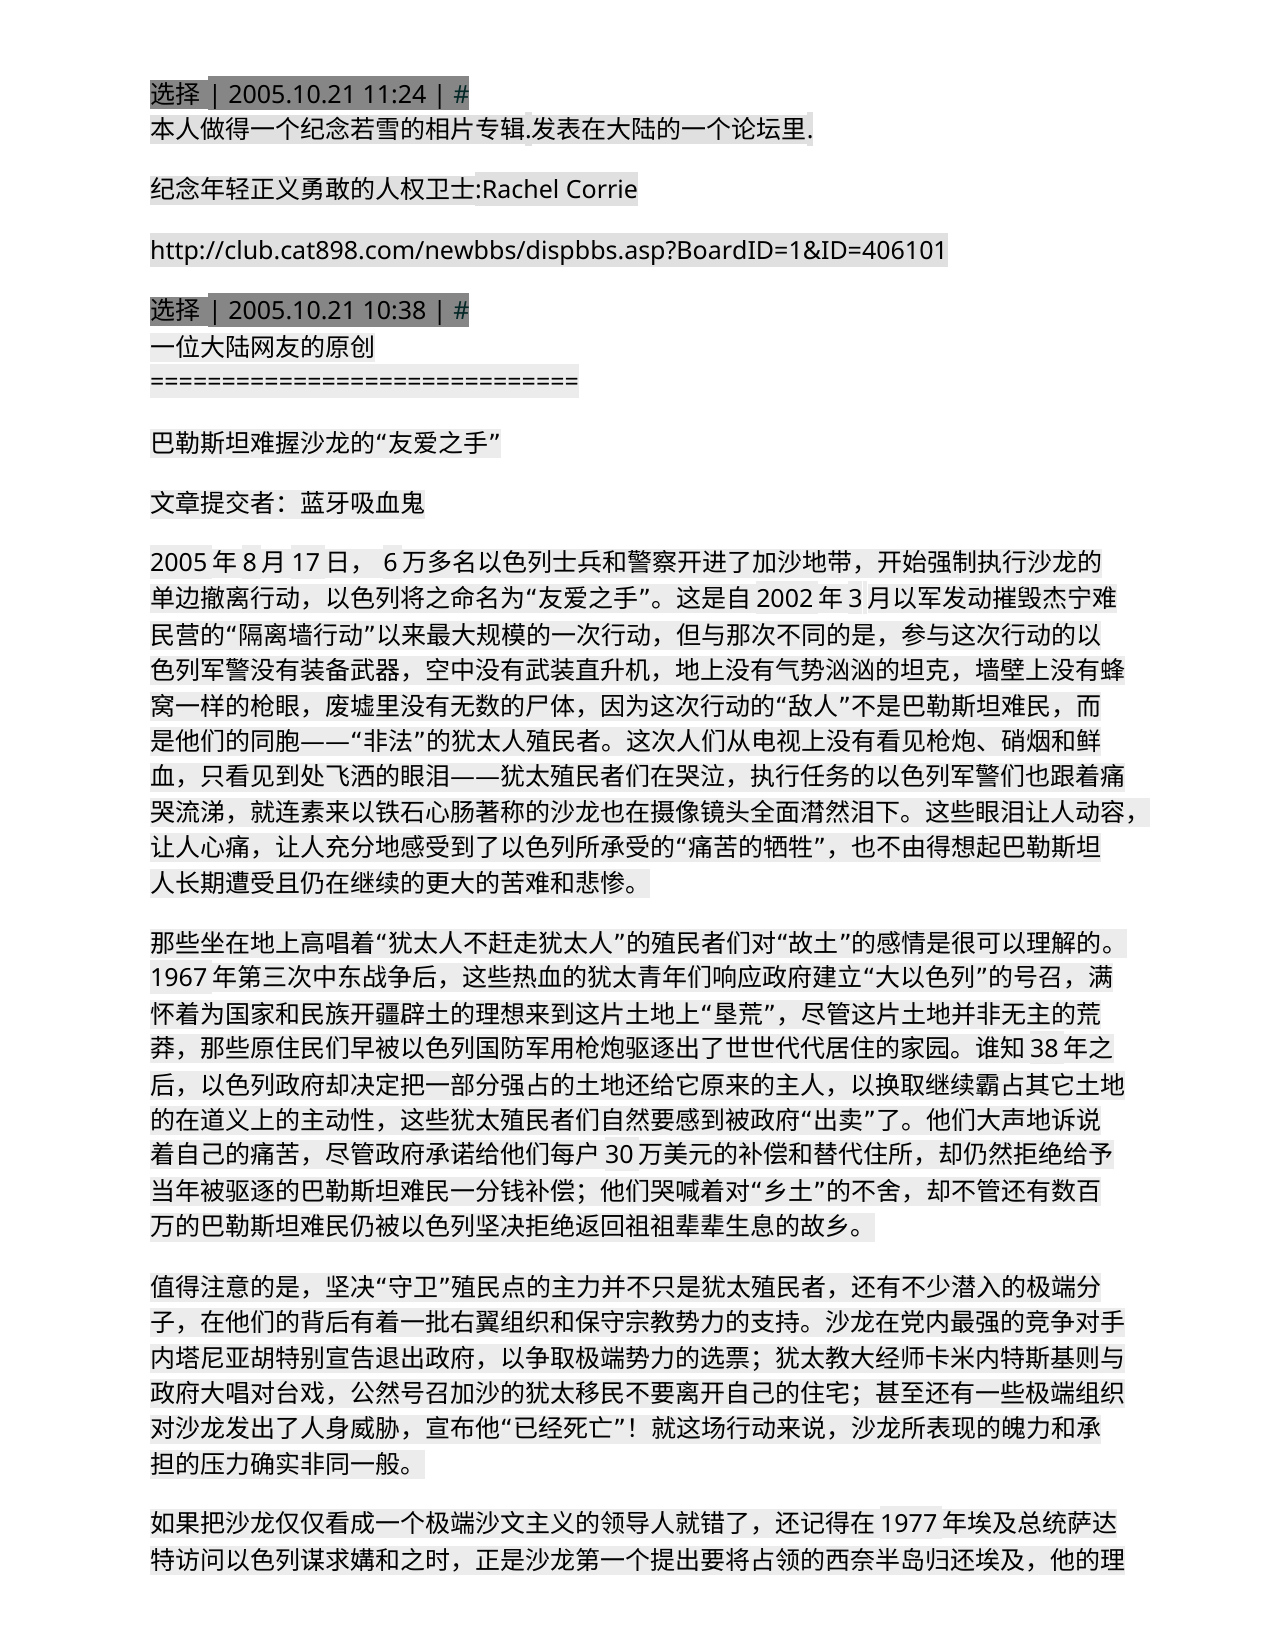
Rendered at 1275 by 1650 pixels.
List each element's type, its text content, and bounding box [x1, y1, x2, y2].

text 如果把沙龙仅仅看成一个极端沙文主义的领导人就错了，还记得在1977年埃及总统萨达特访问以色列谋求媾和之时，正是沙龙第一个提出要将占领的西奈半岛归还埃及，他的理 [150, 1504, 1125, 1575]
text 2005年8月17日， 6万多名以色列士兵和警察开进了加沙地带，开始强制执行沙龙的单边撤离行动，以色列将之命名为“友爱之手”。这是自2002年3月以军发动摧毁杰宁难民营的“隔离墙行动”以来最大规模的一次行动，但与那次不同的是，参与这次行动的以色列军警没有装备武器，空中没有武装直升机，地上没有气势汹汹的坦克，墙壁上没有蜂窝一样的枪眼，废墟里没有无数的尸体，因为这次行动的“敌人”不是巴勒斯坦难民，而是他们的同胞——“非法”的犹太人殖民者。这次人们从电视上没有看见枪炮、硝烟和鲜血，只看见到处飞洒的眼泪——犹太殖民者们在哭泣，执行任务的以色列军警们也跟着痛哭流涕，就连素来以铁石心肠著称的沙龙也在摄像镜头全面潸然泪下。这些眼泪让人动容，让人心痛，让人充分地感受到了以色列所承受的“痛苦的牺牲”，也不由得想起巴勒斯坦人长期遭受且仍在继续的更大的苦难和悲惨。 [150, 544, 1125, 898]
text 那些坐在地上高唱着“犹太人不赶走犹太人”的殖民者们对“故土”的感情是很可以理解的。1967年第三次中东战争后，这些热血的犹太青年们响应政府建立“大以色列”的号召，满怀着为国家和民族开疆辟土的理想来到这片土地上“垦荒”，尽管这片土地并非无主的荒莽，那些原住民们早被以色列国防军用枪炮驱逐出了世世代代居住的家园。谁知38年之后，以色列政府却决定把一部分强占的土地还给它原来的主人，以换取继续霸占其它土地的在道义上的主动性，这些犹太殖民者们自然要感到被政府“出卖”了。他们大声地诉说着自己的痛苦，尽管政府承诺给他们每户30万美元的补偿和替代住所，却仍然拒绝给予当年被驱逐的巴勒斯坦难民一分钱补偿；他们哭喊着对“乡土”的不舍，却不管还有数百万的巴勒斯坦难民仍被以色列坚决拒绝返回祖祖辈辈生息的故乡。 [150, 923, 1125, 1242]
text 巴勒斯坦难握沙龙的“友爱之手” [150, 423, 1125, 458]
text 纪念年轻正义勇敢的人权卫士:Rachel Corrie [150, 171, 1125, 206]
text 选择 | 2005.10.21 10:38 | # [150, 292, 1125, 327]
text 值得注意的是，坚决“守卫”殖民点的主力并不只是犹太殖民者，还有不少潜入的极端分子，在他们的背后有着一批右翼组织和保守宗教势力的支持。沙龙在党内最强的竞争对手内塔尼亚胡特别宣告退出政府，以争取极端势力的选票；犹太教大经师卡米内特斯基则与政府大唱对台戏，公然号召加沙的犹太移民不要离开自己的住宅；甚至还有一些极端组织对沙龙发出了人身威胁，宣布他“已经死亡”！就这场行动来说，沙龙所表现的魄力和承担的压力确实非同一般。 [150, 1267, 1125, 1479]
text 文章提交者：蓝牙吸血鬼 [150, 483, 1125, 519]
text 一位大陆网友的原创 ============================== [150, 327, 1125, 398]
text 选择 | 2005.10.21 11:24 | # [150, 75, 1125, 110]
text http://club.cat898.com/newbbs/dispbbs.asp?BoardID=1&ID=406101 [150, 231, 1125, 267]
text 本人做得一个纪念若雪的相片专辑.发表在大陆的一个论坛里. [150, 110, 1125, 146]
